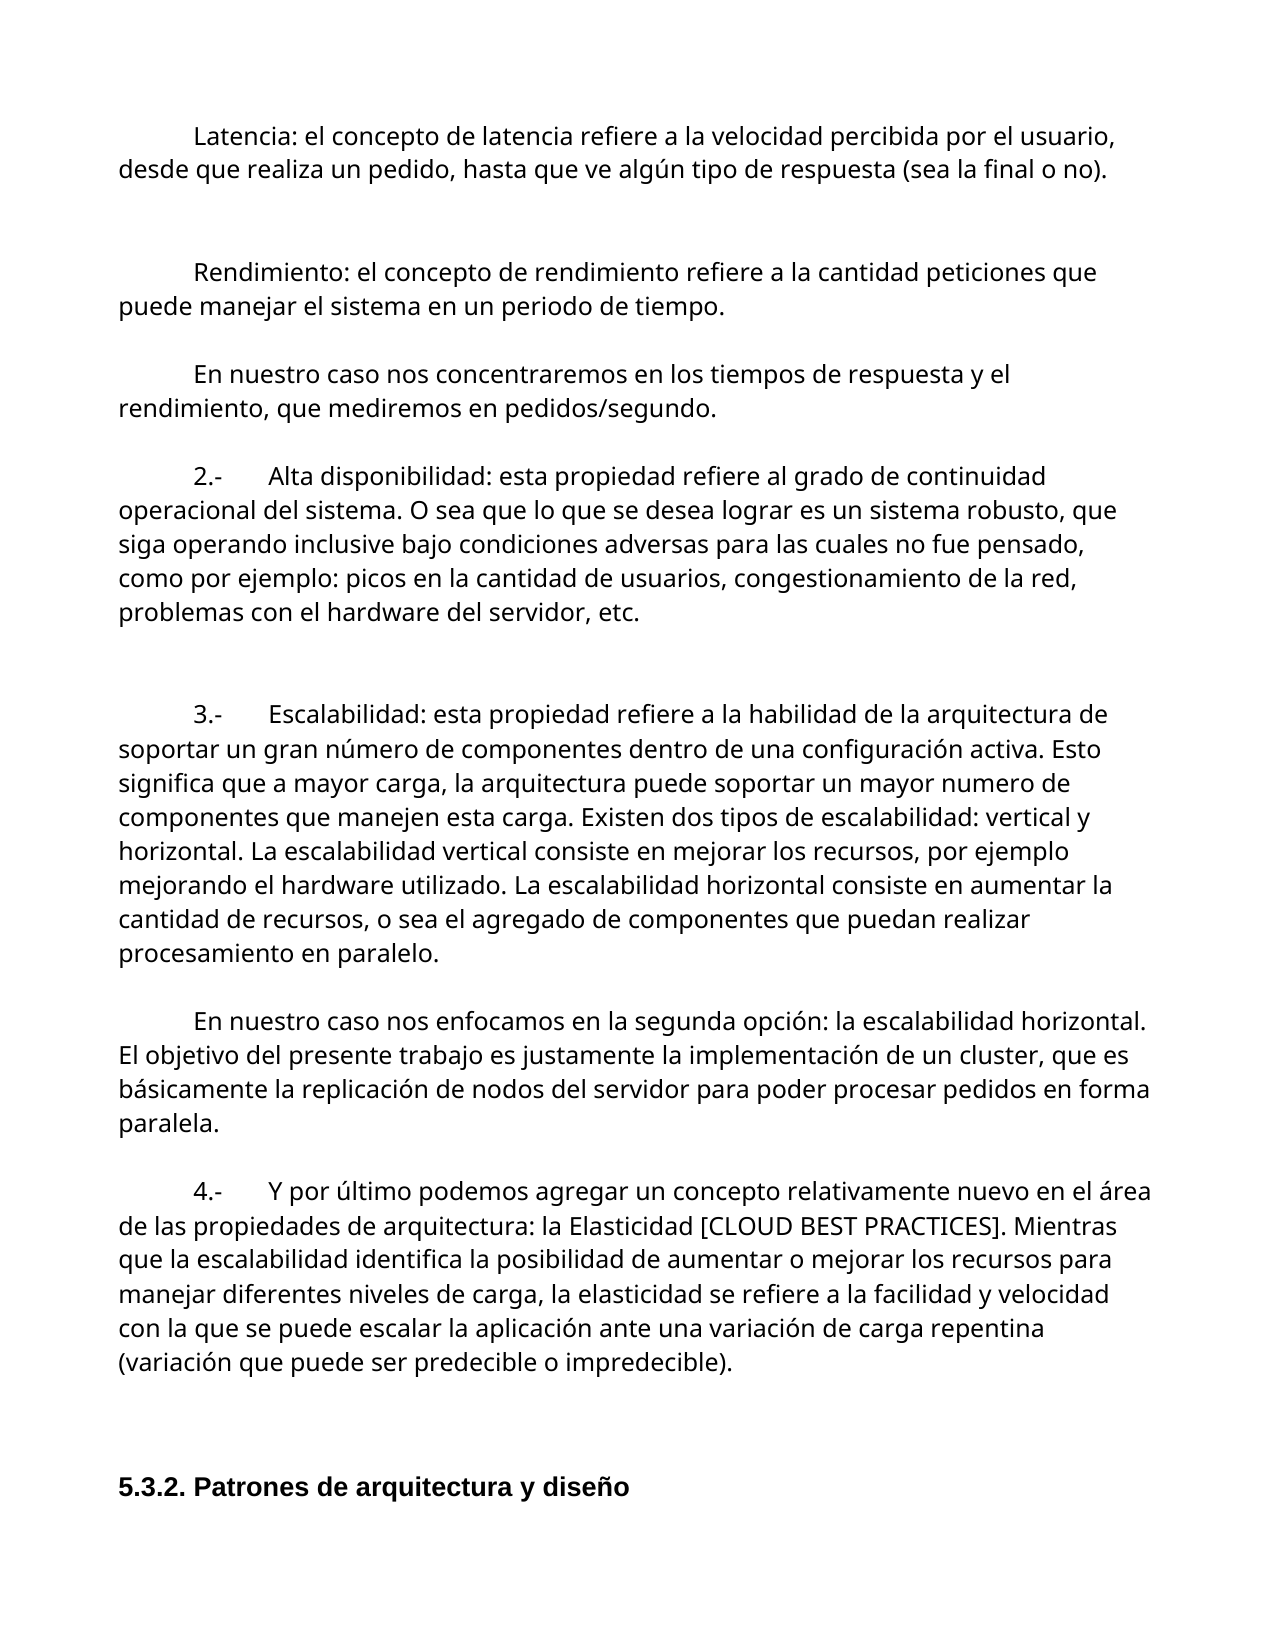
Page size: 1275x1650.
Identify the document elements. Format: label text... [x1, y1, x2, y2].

text 3.- Escalabilidad: esta propiedad refiere a la habilidad de la arquitectura de soportar un gran número de componentes dentro de una configuración activa. Esto significa que a mayor carga, la arquitectura puede soportar un mayor numero de componentes que manejen esta carga. Existen dos tipos de escalabilidad: vertical y horizontal. La escalabilidad vertical consiste en mejorar los recursos, por ejemplo mejorando el hardware utilizado. La escalabilidad horizontal consiste en aumentar la cantidad de recursos, o sea el agregado de componentes que puedan realizar procesamiento en paralelo. [118, 697, 1157, 970]
text 4.- Y por último podemos agregar un concepto relativamente nuevo en el área de las propiedades de arquitectura: la Elasticidad [CLOUD BEST PRACTICES]. Mientras que la escalabilidad identifica la posibilidad de aumentar o mejorar los recursos para manejar diferentes niveles de carga, la elasticidad se refiere a la facilidad y velocidad con la que se puede escalar la aplicación ante una variación de carga repentina (variación que puede ser predecible o impredecible). [118, 1174, 1157, 1378]
text Latencia: el concepto de latencia refiere a la velocidad percibida por el usuario, desde que realiza un pedido, hasta que ve algún tipo de respuesta (sea la final o no). [118, 118, 1157, 186]
subtitle 5.3.2. Patrones de arquitectura y diseño [118, 1472, 1157, 1502]
text En nuestro caso nos concentraremos en los tiempos de respuesta y el rendimiento, que mediremos en pedidos/segundo. [118, 357, 1157, 425]
text En nuestro caso nos enfocamos en la segunda opción: la escalabilidad horizontal. El objetivo del presente trabajo es justamente la implementación de un cluster, que es básicamente la replicación de nodos del servidor para poder procesar pedidos en forma paralela. [118, 1004, 1157, 1140]
text Rendimiento: el concepto de rendimiento refiere a la cantidad peticiones que puede manejar el sistema en un periodo de tiempo. [118, 254, 1157, 322]
text 2.- Alta disponibilidad: esta propiedad refiere al grado de continuidad operacional del sistema. O sea que lo que se desea lograr es un sistema robusto, que siga operando inclusive bajo condiciones adversas para las cuales no fue pensado, como por ejemplo: picos en la cantidad de usuarios, congestionamiento de la red, problemas con el hardware del servidor, etc. [118, 459, 1157, 629]
